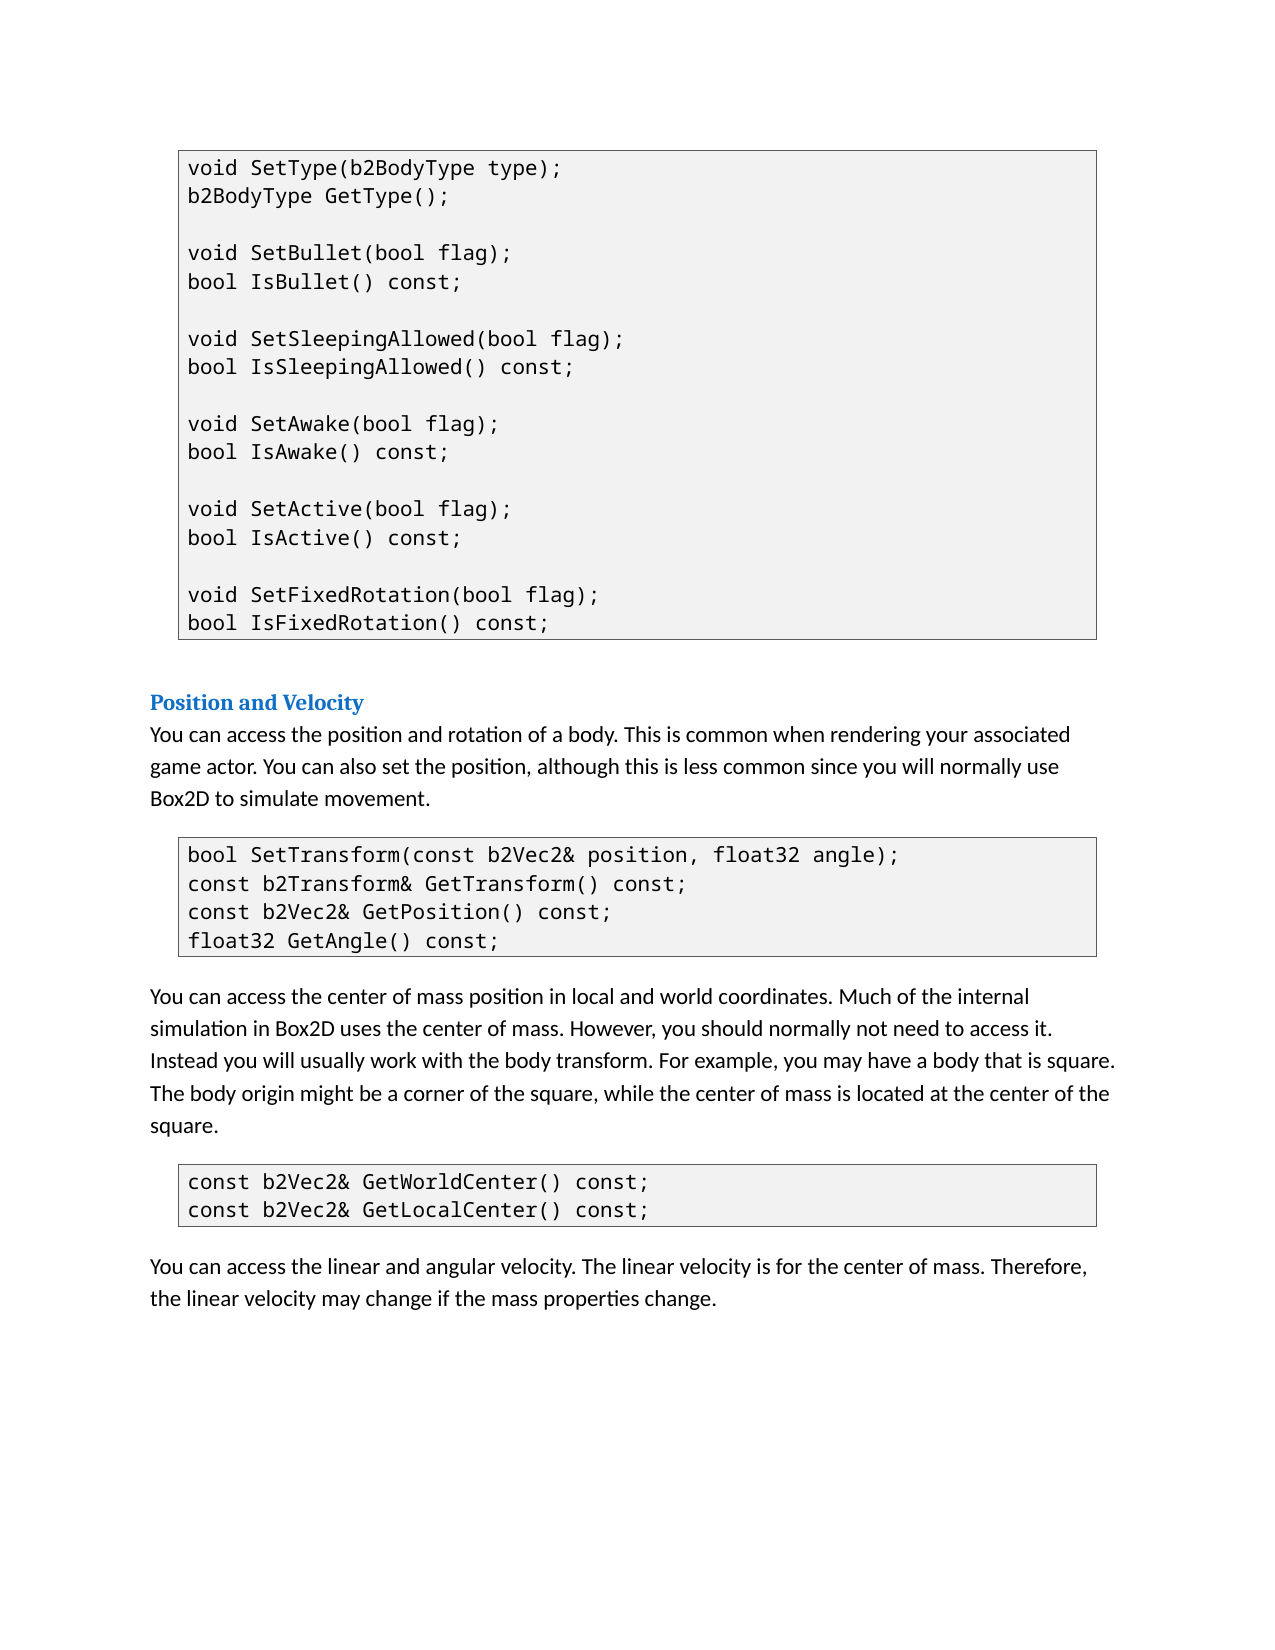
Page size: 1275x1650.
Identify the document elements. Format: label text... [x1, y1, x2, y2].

text float32 GetAngle() const; [179, 923, 1096, 956]
subtitle Position and Velocity [150, 690, 1125, 716]
text void SetType(b2BodyType type); [179, 151, 1096, 178]
text bool IsSleepingAllowed() const; [179, 349, 1096, 377]
text b2BodyType GetType(); [179, 178, 1096, 207]
text void SetActive(bool flag); [179, 491, 1096, 520]
text bool SetTransform(const b2Vec2& position, float32 angle); [179, 838, 1096, 866]
text bool IsBullet() const; [179, 264, 1096, 292]
text const b2Vec2& GetPosition() const; [179, 894, 1096, 923]
text bool IsFixedRotation() const; [179, 605, 1096, 639]
text void SetSleepingAllowed(bool flag); [179, 321, 1096, 349]
text You can access the position and rotation of a body. This is common when rendering your associated game actor. You can also set the position, although this is less common since you will normally use Box2D to simulate movement. [150, 720, 1125, 812]
text You can access the linear and angular velocity. The linear velocity is for the center of mass. Therefore, the linear velocity may change if the mass properties change. [150, 1252, 1125, 1312]
text const b2Vec2& GetWorldCenter() const; [179, 1165, 1096, 1192]
text You can access the center of mass position in local and world coordinates. Much of the internal simulation in Box2D uses the center of mass. However, you should normally not need to access it. Instead you will usually work with the body transform. For example, you may have a body that is square. The body origin might be a corner of the square, while the center of mass is located at the center of the square. [150, 982, 1125, 1139]
text bool IsAwake() const; [179, 434, 1096, 463]
text bool IsActive() const; [179, 520, 1096, 548]
text void SetAwake(bool flag); [179, 406, 1096, 434]
text const b2Transform& GetTransform() const; [179, 866, 1096, 894]
text void SetBullet(bool flag); [179, 235, 1096, 264]
text const b2Vec2& GetLocalCenter() const; [179, 1192, 1096, 1226]
text void SetFixedRotation(bool flag); [179, 577, 1096, 605]
